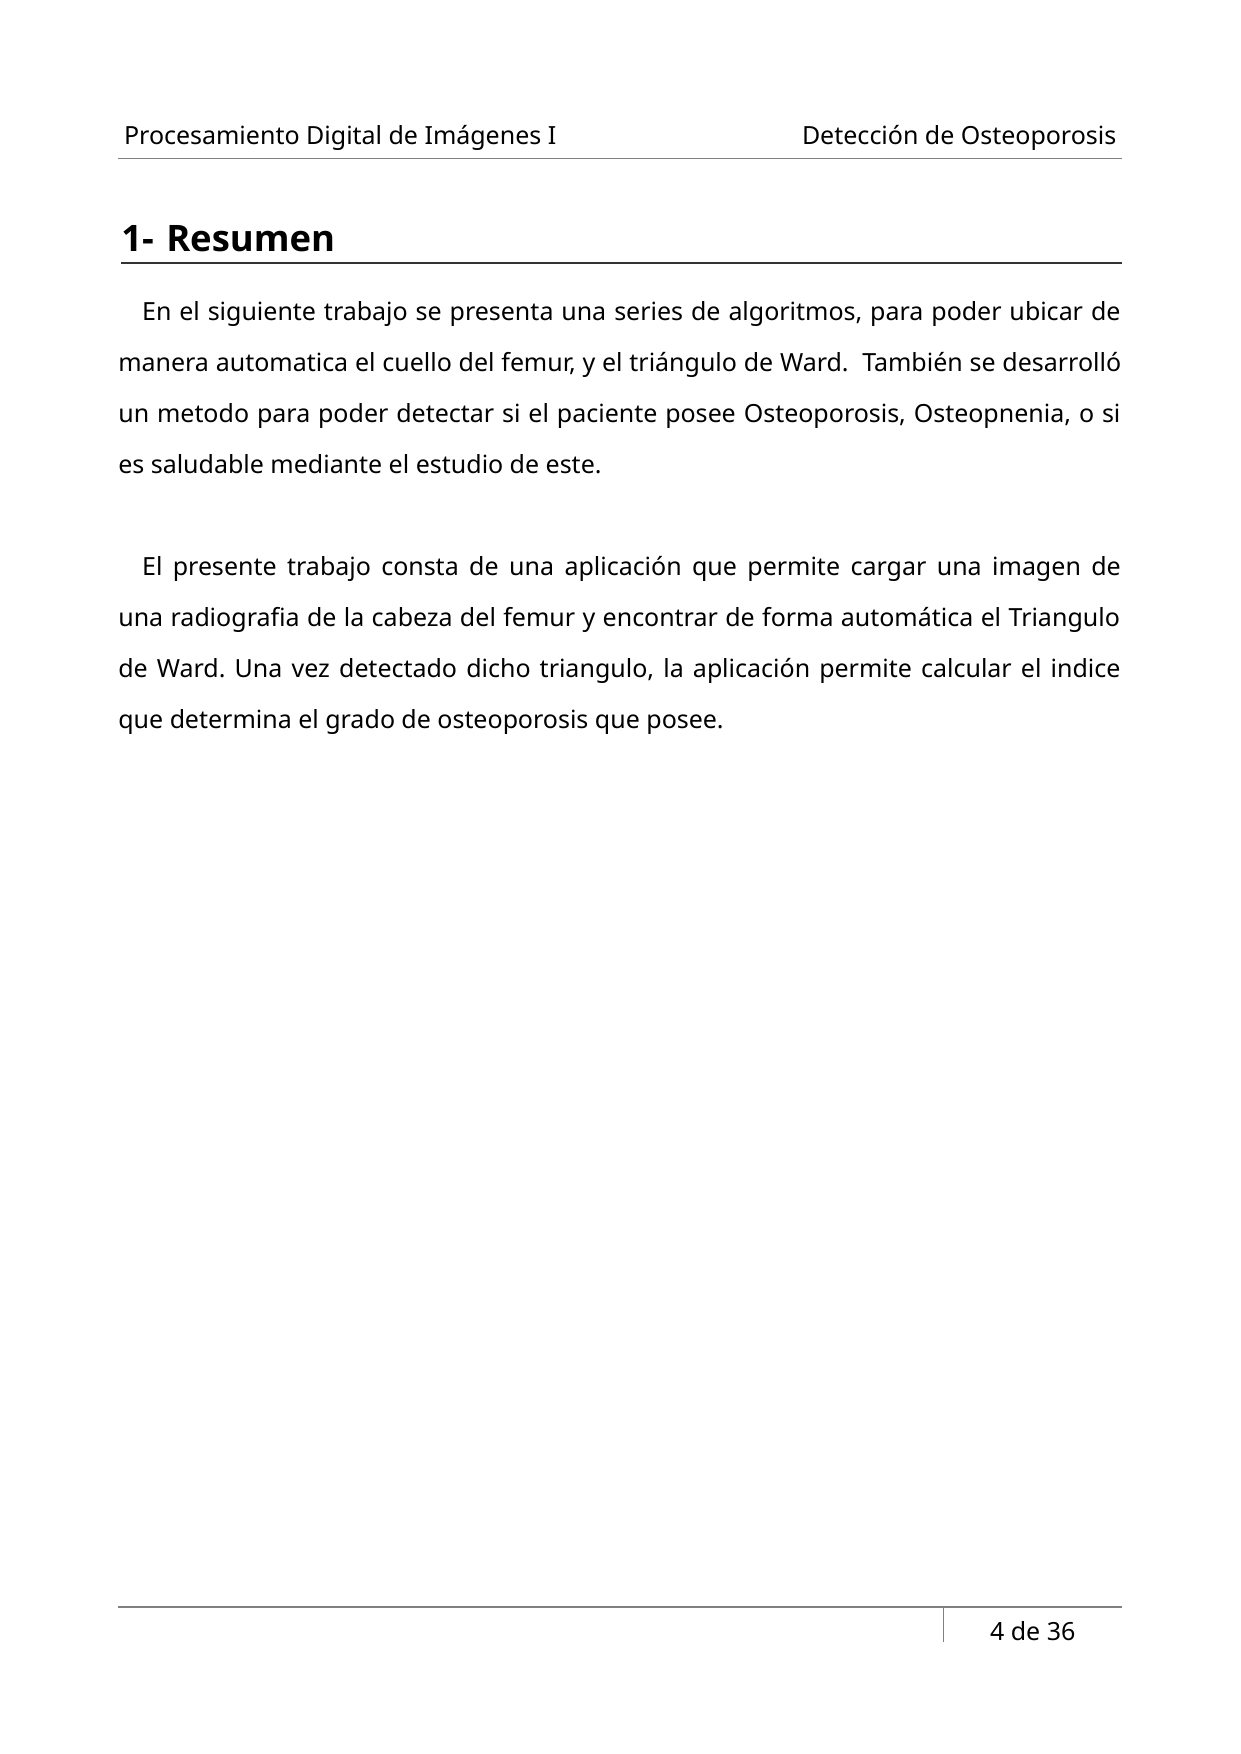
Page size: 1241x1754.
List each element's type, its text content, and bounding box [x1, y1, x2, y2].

text El presente trabajo consta de una aplicación que permite cargar una imagen de una radiografia de la cabeza del femur y encontrar de forma automática el Triangulo de Ward. Una vez detectado dicho triangulo, la aplicación permite calcular el indice que determina el grado de osteoporosis que posee. [118, 549, 1122, 736]
text En el siguiente trabajo se presenta una series de algoritmos, para poder ubicar de manera automatica el cuello del femur, y el triángulo de Ward. También se desarrolló un metodo para poder detectar si el paciente posee Osteoporosis, Osteopnenia, o si es saludable mediante el estudio de este. [118, 294, 1122, 481]
subtitle Resumen [121, 213, 1122, 262]
